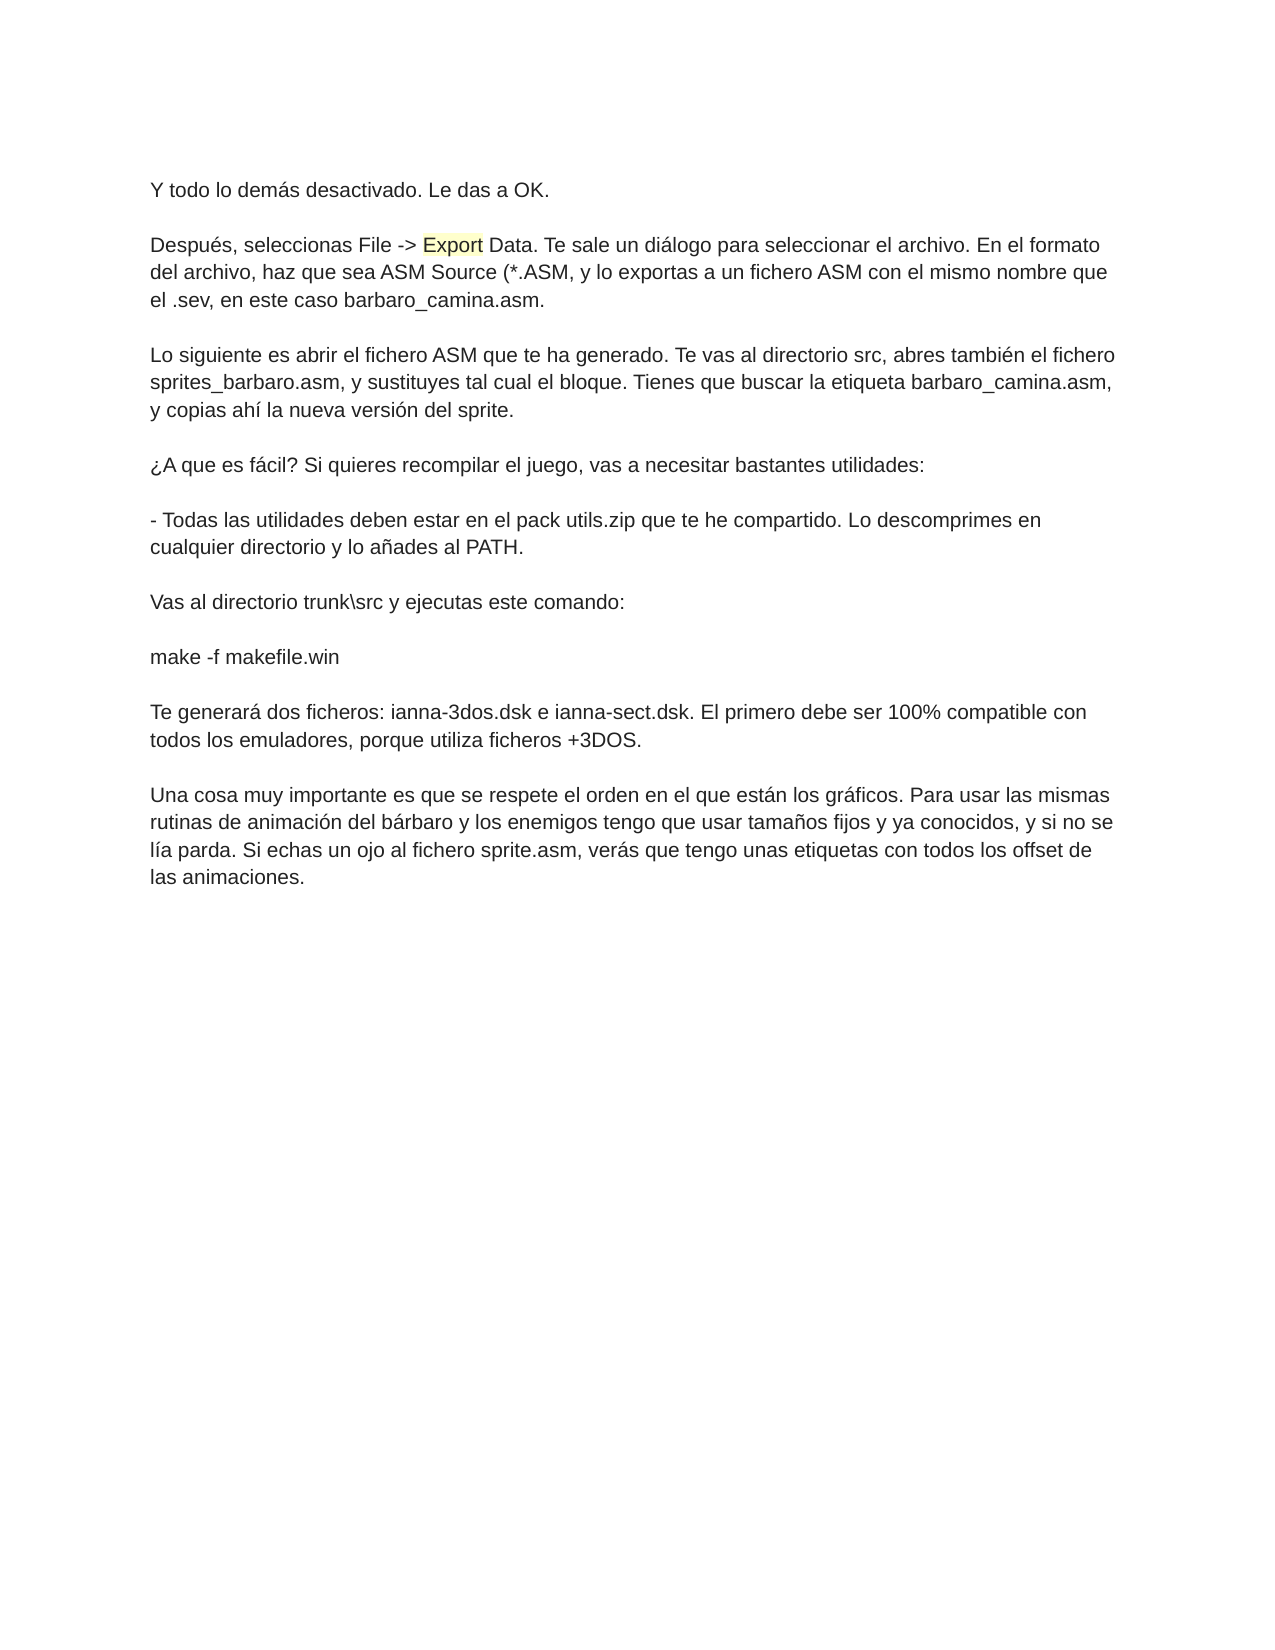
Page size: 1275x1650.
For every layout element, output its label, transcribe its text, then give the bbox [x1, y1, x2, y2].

text ¿A que es fácil? Si quieres recompilar el juego, vas a necesitar bastantes utilidades: [150, 452, 1125, 476]
text Y todo lo demás desactivado. Le das a OK. [150, 177, 1125, 201]
text Una cosa muy importante es que se respete el orden en el que están los gráficos. Para usar las mismas rutinas de animación del bárbaro y los enemigos tengo que usar tamaños fijos y ya conocidos, y si no se lía parda. Si echas un ojo al fichero sprite.asm, verás que tengo unas etiquetas con todos los offset de las animaciones. [150, 782, 1125, 889]
text Vas al directorio trunk\src y ejecutas este comando: [150, 590, 1125, 614]
text make -f makefile.win [150, 645, 1125, 669]
text - Todas las utilidades deben estar en el pack utils.zip que te he compartido. Lo descomprimes en cualquier directorio y lo añades al PATH. [150, 507, 1125, 559]
text Lo siguiente es abrir el fichero ASM que te ha generado. Te vas al directorio src, abres también el fichero sprites_barbaro.asm, y sustituyes tal cual el bloque. Tienes que buscar la etiqueta barbaro_camina.asm, y copias ahí la nueva versión del sprite. [150, 342, 1125, 421]
text Después, seleccionas File -> Export Data. Te sale un diálogo para seleccionar el archivo. En el formato del archivo, haz que sea ASM Source (*.ASM, y lo exportas a un fichero ASM con el mismo nombre que el .sev, en este caso barbaro_camina.asm. [150, 232, 1125, 311]
text Te generará dos ficheros: ianna-3dos.dsk e ianna-sect.dsk. El primero debe ser 100% compatible con todos los emuladores, porque utiliza ficheros +3DOS. [150, 700, 1125, 751]
